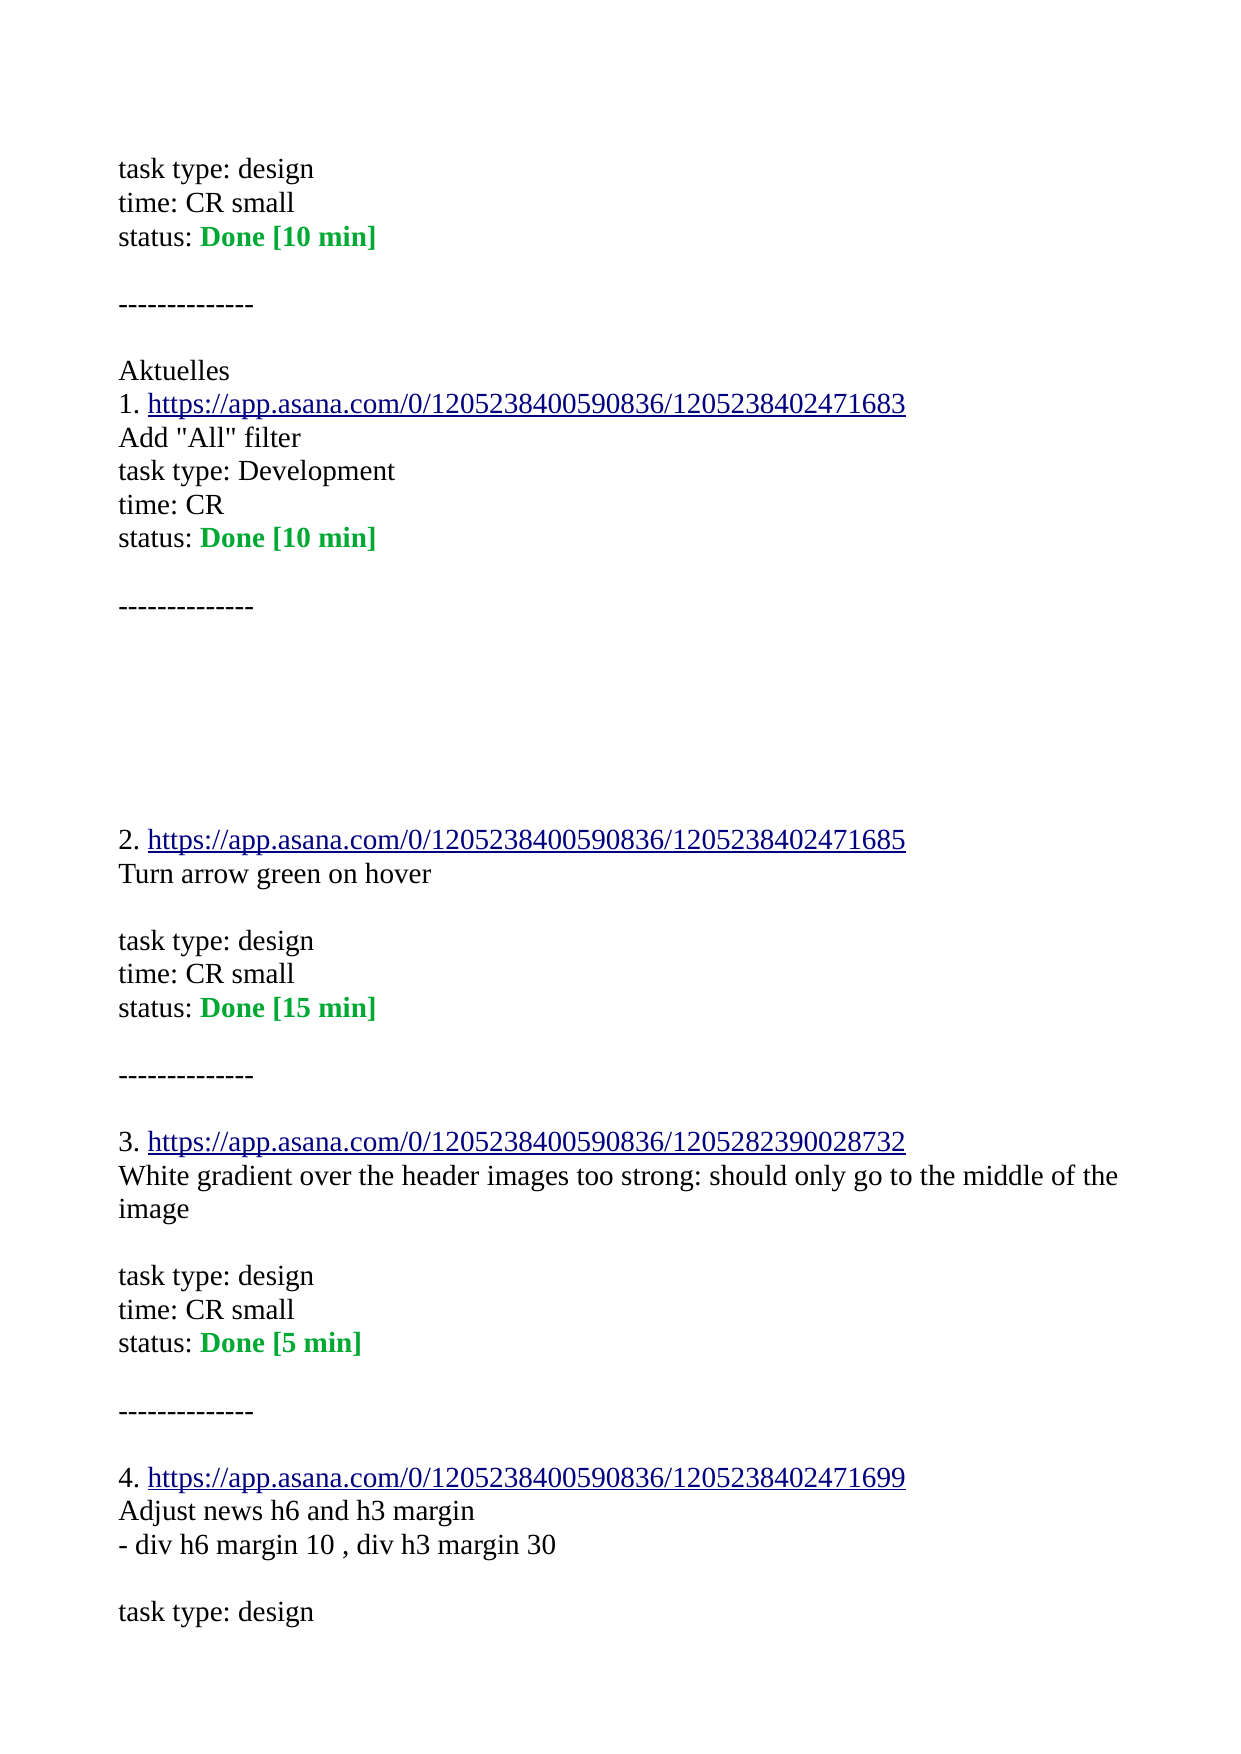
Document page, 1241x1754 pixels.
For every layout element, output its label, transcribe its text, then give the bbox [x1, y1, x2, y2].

text status: Done [5 min] [118, 1326, 1122, 1359]
text 1. https://app.asana.com/0/1205238400590836/1205238402471683 [118, 386, 1122, 420]
text time: CR small [118, 185, 1122, 219]
text Adjust news h6 and h3 margin [118, 1493, 1122, 1527]
text Aktuelles [118, 353, 1122, 386]
text 4. https://app.asana.com/0/1205238400590836/1205238402471699 [118, 1460, 1122, 1493]
text task type: design [118, 923, 1122, 957]
text Turn arrow green on hover [118, 856, 1122, 889]
text Add "All" filter [118, 420, 1122, 453]
text status: Done [10 min] [118, 521, 1122, 554]
text 2. https://app.asana.com/0/1205238400590836/1205238402471685 [118, 822, 1122, 856]
text -------------- [118, 1393, 1122, 1426]
text status: Done [15 min] [118, 990, 1122, 1024]
text -------------- [118, 588, 1122, 621]
text time: CR small [118, 1292, 1122, 1326]
text task type: design [118, 152, 1122, 185]
text - div h6 margin 10 , div h3 margin 30 [118, 1527, 1122, 1560]
text White gradient over the header images too strong: should only go to the middle of the image [118, 1158, 1122, 1225]
text time: CR small [118, 957, 1122, 990]
text time: CR [118, 487, 1122, 521]
text -------------- [118, 1057, 1122, 1091]
text status: Done [10 min] [118, 219, 1122, 252]
text task type: design [118, 1258, 1122, 1292]
text task type: design [118, 1594, 1122, 1627]
text task type: Development [118, 453, 1122, 487]
text 3. https://app.asana.com/0/1205238400590836/1205282390028732 [118, 1124, 1122, 1158]
text -------------- [118, 286, 1122, 319]
